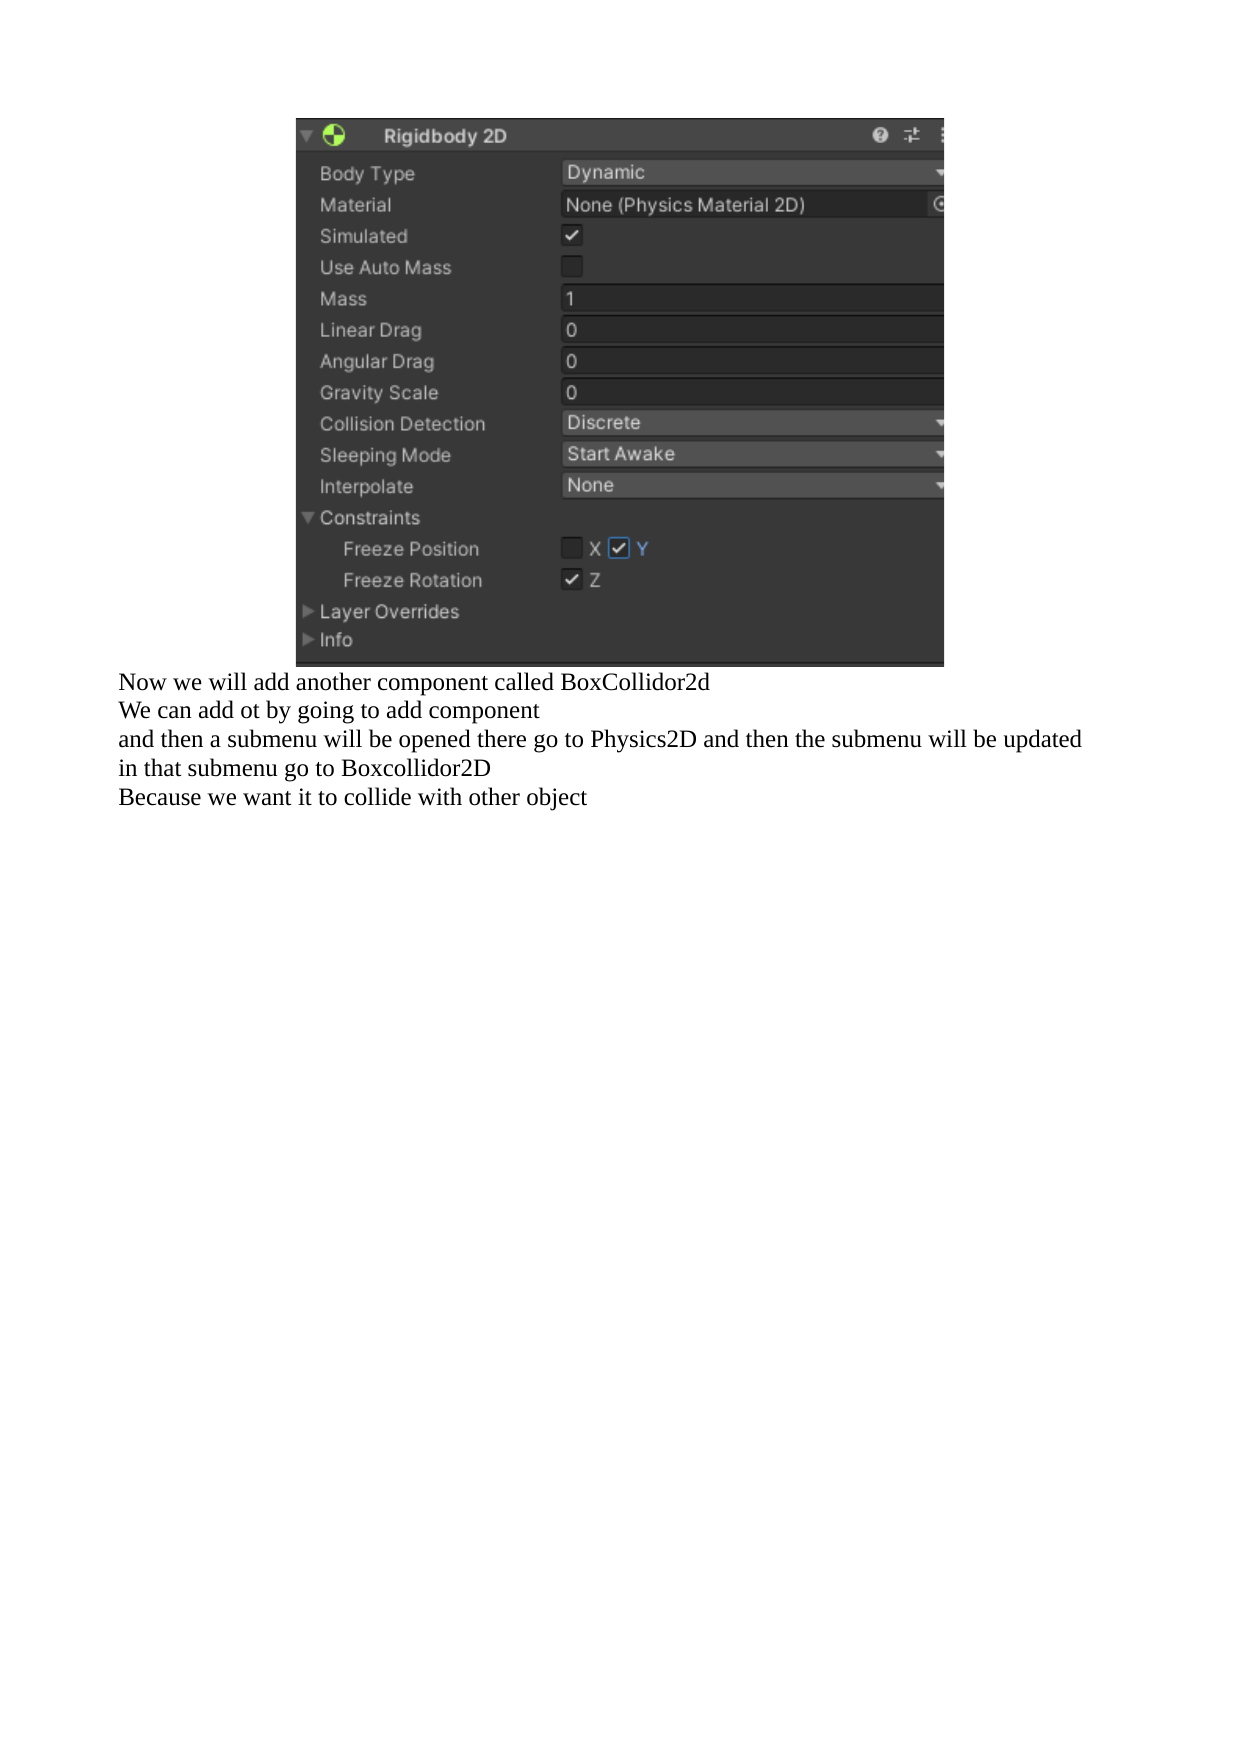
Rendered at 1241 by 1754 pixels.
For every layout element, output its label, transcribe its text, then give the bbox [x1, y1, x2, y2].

picture [295, 118, 945, 667]
text We can add ot by going to add component [118, 695, 1122, 724]
text Now we will add another component called BoxCollidor2d [118, 118, 1122, 695]
text Because we want it to collide with other object [118, 782, 1122, 810]
text and then a submenu will be opened there go to Physics2D and then the submenu will be updated [118, 724, 1122, 753]
text in that submenu go to Boxcollidor2D [118, 753, 1122, 782]
